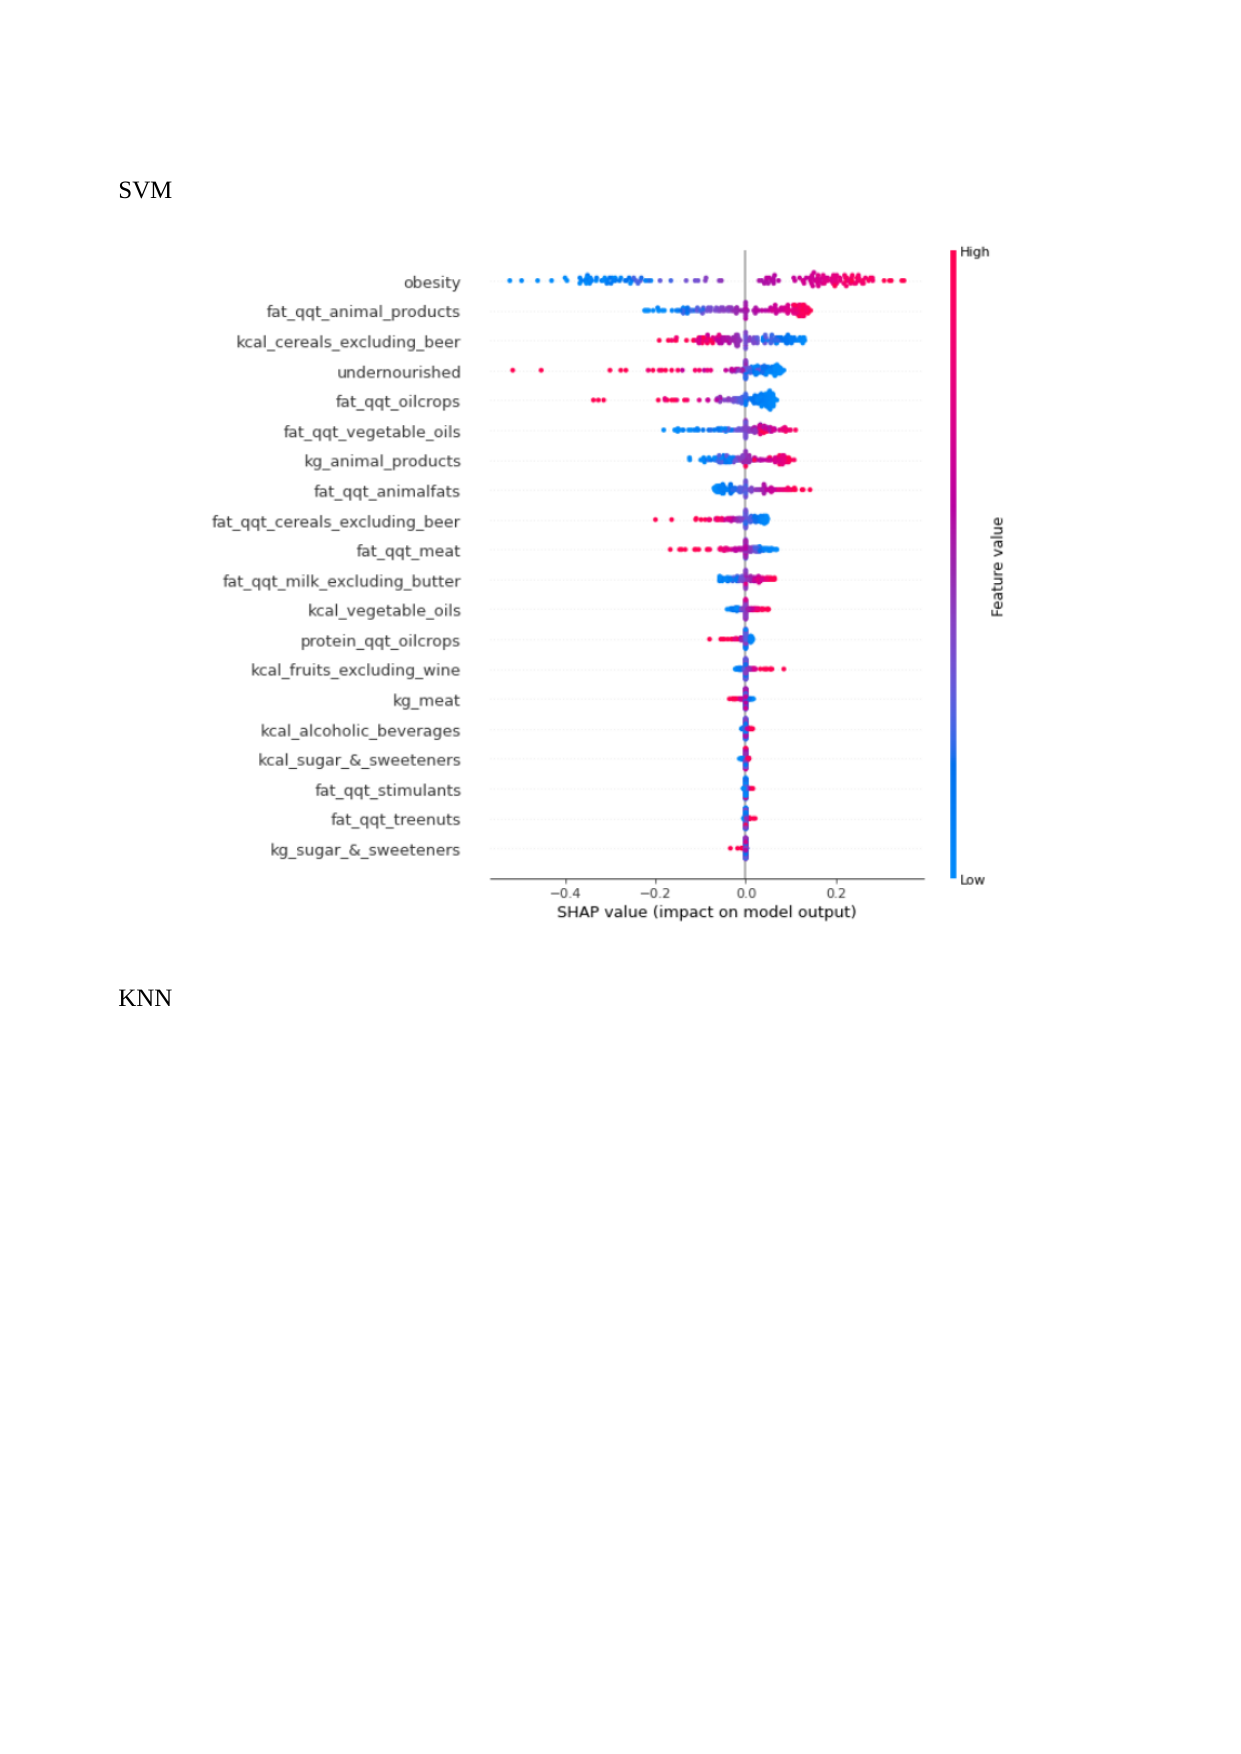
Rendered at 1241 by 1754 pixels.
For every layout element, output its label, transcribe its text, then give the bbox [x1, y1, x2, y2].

picture [197, 237, 1008, 926]
text SVM [118, 176, 1122, 204]
text KNN [118, 983, 1122, 1011]
